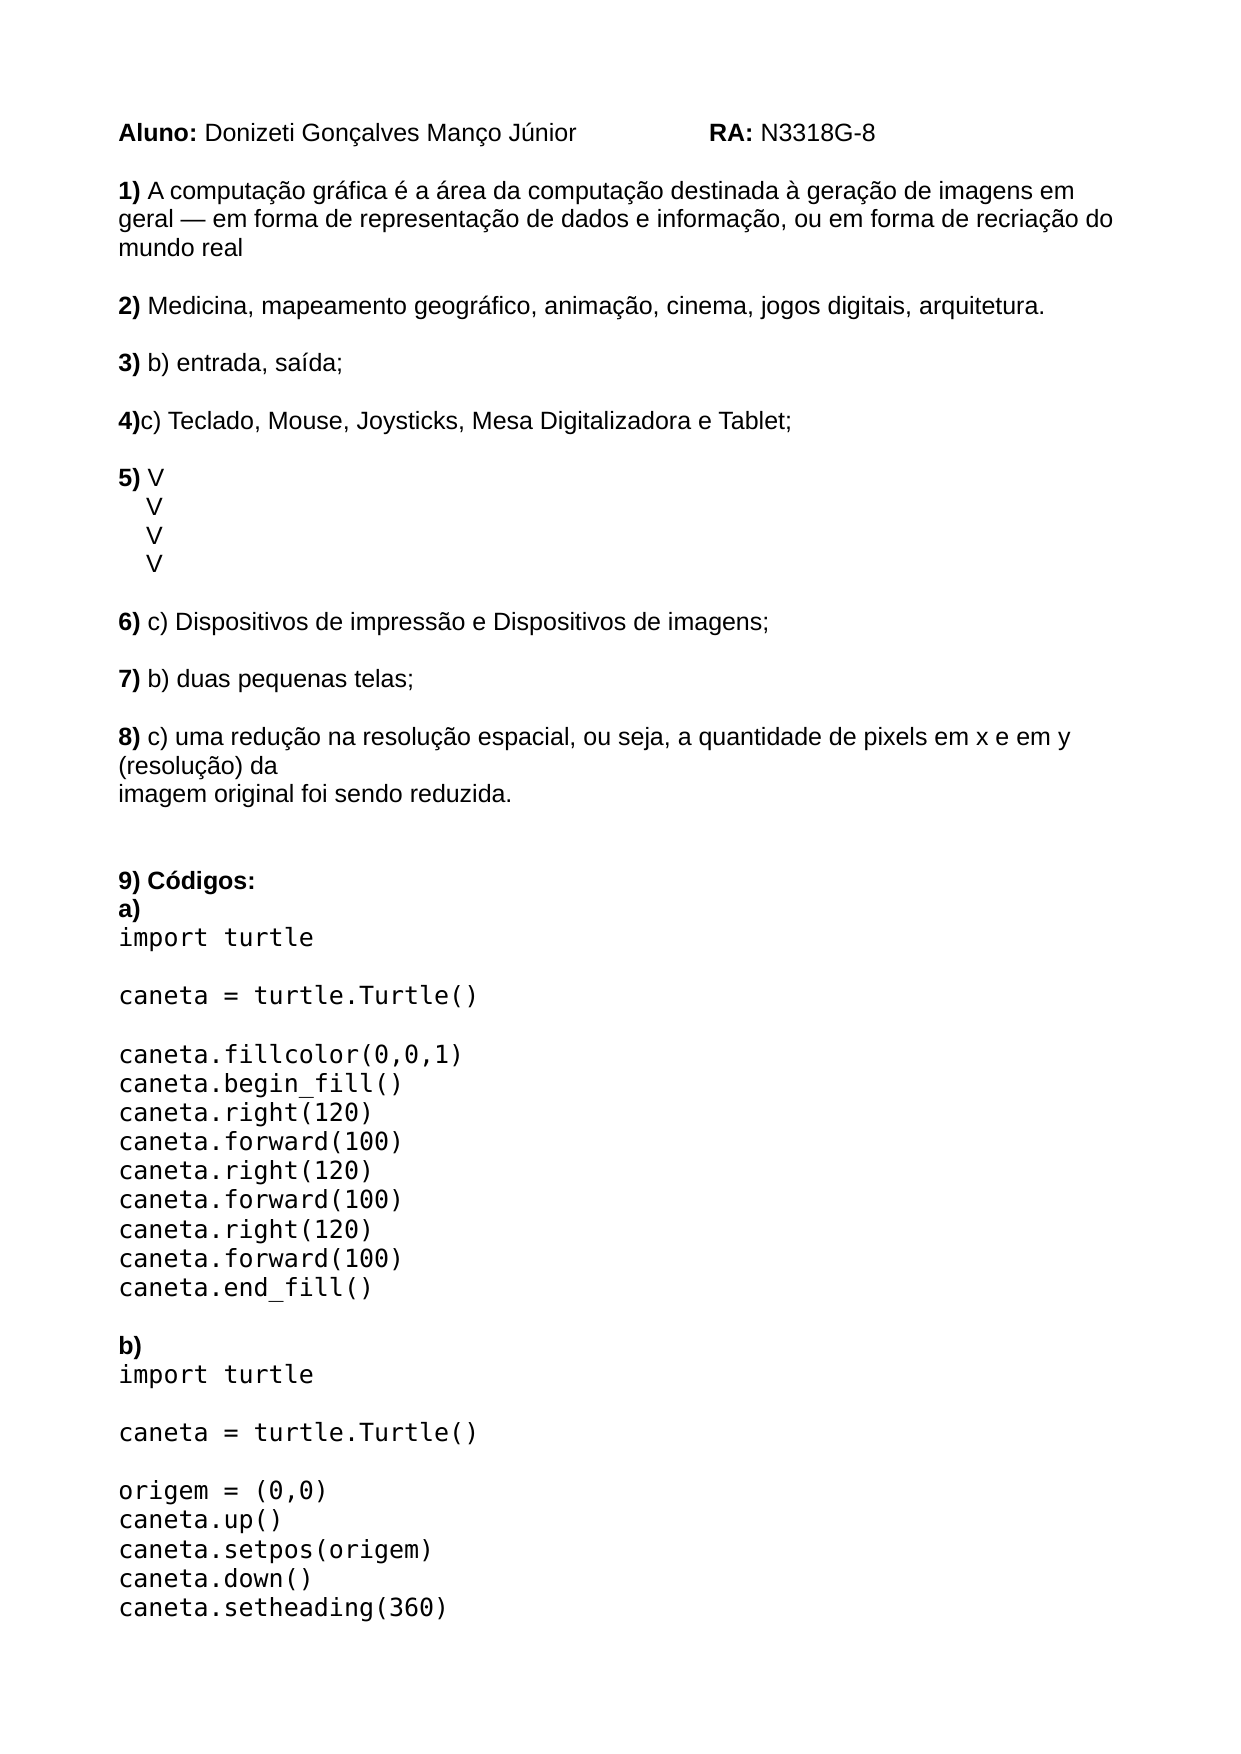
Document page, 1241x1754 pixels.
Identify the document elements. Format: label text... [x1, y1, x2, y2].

text caneta.up() [118, 1506, 1122, 1535]
text imagem original foi sendo reduzida. [118, 779, 1122, 808]
text caneta.end_fill() [118, 1273, 1122, 1302]
text caneta.down() [118, 1564, 1122, 1593]
text caneta = turtle.Turtle() [118, 1418, 1122, 1447]
text import turtle [118, 1360, 1122, 1389]
text Aluno: Donizeti Gonçalves Manço Júnior RA: N3318G-8 [118, 118, 1122, 147]
text 6) c) Dispositivos de impressão e Dispositivos de imagens; [118, 607, 1122, 636]
text a) [118, 894, 1122, 923]
text caneta.setpos(origem) [118, 1535, 1122, 1564]
text caneta.right(120) [118, 1156, 1122, 1186]
text caneta.forward(100) [118, 1127, 1122, 1156]
text V [118, 521, 1122, 549]
text 4)c) Teclado, Mouse, Joysticks, Mesa Digitalizadora e Tablet; [118, 406, 1122, 434]
text caneta.fillcolor(0,0,1) [118, 1040, 1122, 1069]
text caneta.begin_fill() [118, 1069, 1122, 1098]
text 5) V [118, 463, 1122, 492]
text 3) b) entrada, saída; [118, 348, 1122, 377]
text 7) b) duas pequenas telas; [118, 664, 1122, 693]
text caneta.right(120) [118, 1215, 1122, 1244]
text V [118, 492, 1122, 521]
text b) [118, 1331, 1122, 1360]
text import turtle [118, 923, 1122, 952]
text caneta.forward(100) [118, 1244, 1122, 1273]
text 2) Medicina, mapeamento geográfico, animação, cinema, jogos digitais, arquitetura. [118, 291, 1122, 319]
text caneta = turtle.Turtle() [118, 981, 1122, 1011]
text origem = (0,0) [118, 1476, 1122, 1506]
text caneta.setheading(360) [118, 1593, 1122, 1622]
text V [118, 549, 1122, 578]
text caneta.right(120) [118, 1098, 1122, 1127]
text caneta.forward(100) [118, 1186, 1122, 1215]
text 1) A computação gráfica é a área da computação destinada à geração de imagens em geral — em forma de representação de dados e informação, ou em forma de recriação do mundo real [118, 176, 1122, 262]
text 8) c) uma redução na resolução espacial, ou seja, a quantidade de pixels em x e em y (resolução) da [118, 722, 1122, 779]
text 9) Códigos: [118, 866, 1122, 894]
